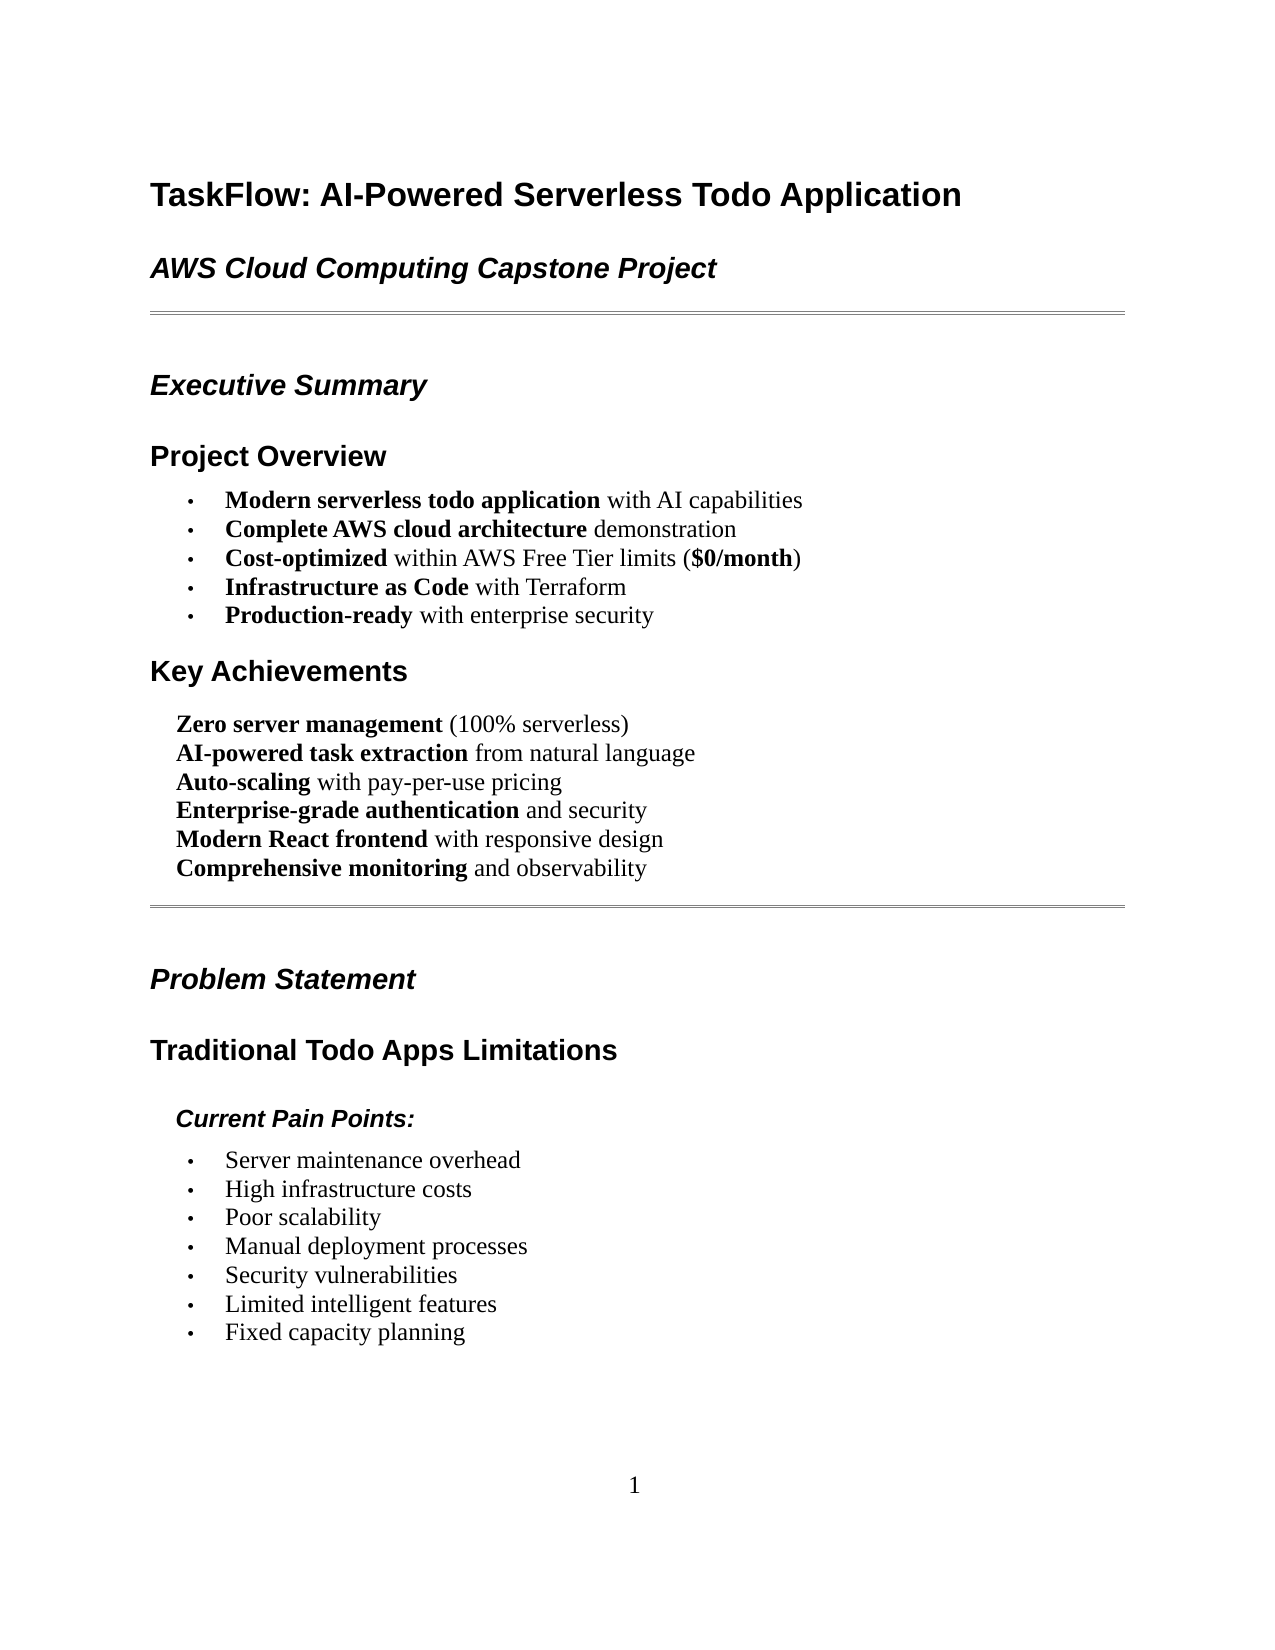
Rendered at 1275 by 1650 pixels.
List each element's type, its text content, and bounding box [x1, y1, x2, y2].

subtitle 🔴 Current Pain Points: [150, 1104, 1125, 1132]
subtitle Traditional Todo Apps Limitations [150, 1033, 1125, 1066]
list Production-ready with enterprise security [187, 600, 1125, 629]
list Poor scalability [187, 1202, 1125, 1231]
subtitle Project Overview [150, 439, 1125, 473]
subtitle AWS Cloud Computing Capstone Project [150, 251, 1125, 285]
subtitle Problem Statement [150, 962, 1125, 995]
subtitle TaskFlow: AI-Powered Serverless Todo Application [150, 175, 1125, 214]
text ✅ Zero server management (100% serverless) ✅ AI-powered task extraction from natural language ✅ Auto-scaling with pay-per-use pricing ✅ Enterprise-grade authentication and security ✅ Modern React frontend with responsive design ✅ Comprehensive monitoring and observability [150, 709, 1125, 882]
list Modern serverless todo application with AI capabilities [187, 485, 1125, 514]
list Security vulnerabilities [187, 1260, 1125, 1289]
list Complete AWS cloud architecture demonstration [187, 514, 1125, 543]
list Server maintenance overhead [187, 1145, 1125, 1174]
list Manual deployment processes [187, 1231, 1125, 1260]
subtitle Key Achievements [150, 654, 1125, 688]
list Limited intelligent features [187, 1289, 1125, 1317]
list Cost-optimized within AWS Free Tier limits ($0/month) [187, 543, 1125, 572]
subtitle Executive Summary [150, 368, 1125, 402]
list Fixed capacity planning [187, 1317, 1125, 1346]
list Infrastructure as Code with Terraform [187, 572, 1125, 600]
list High infrastructure costs [187, 1174, 1125, 1202]
